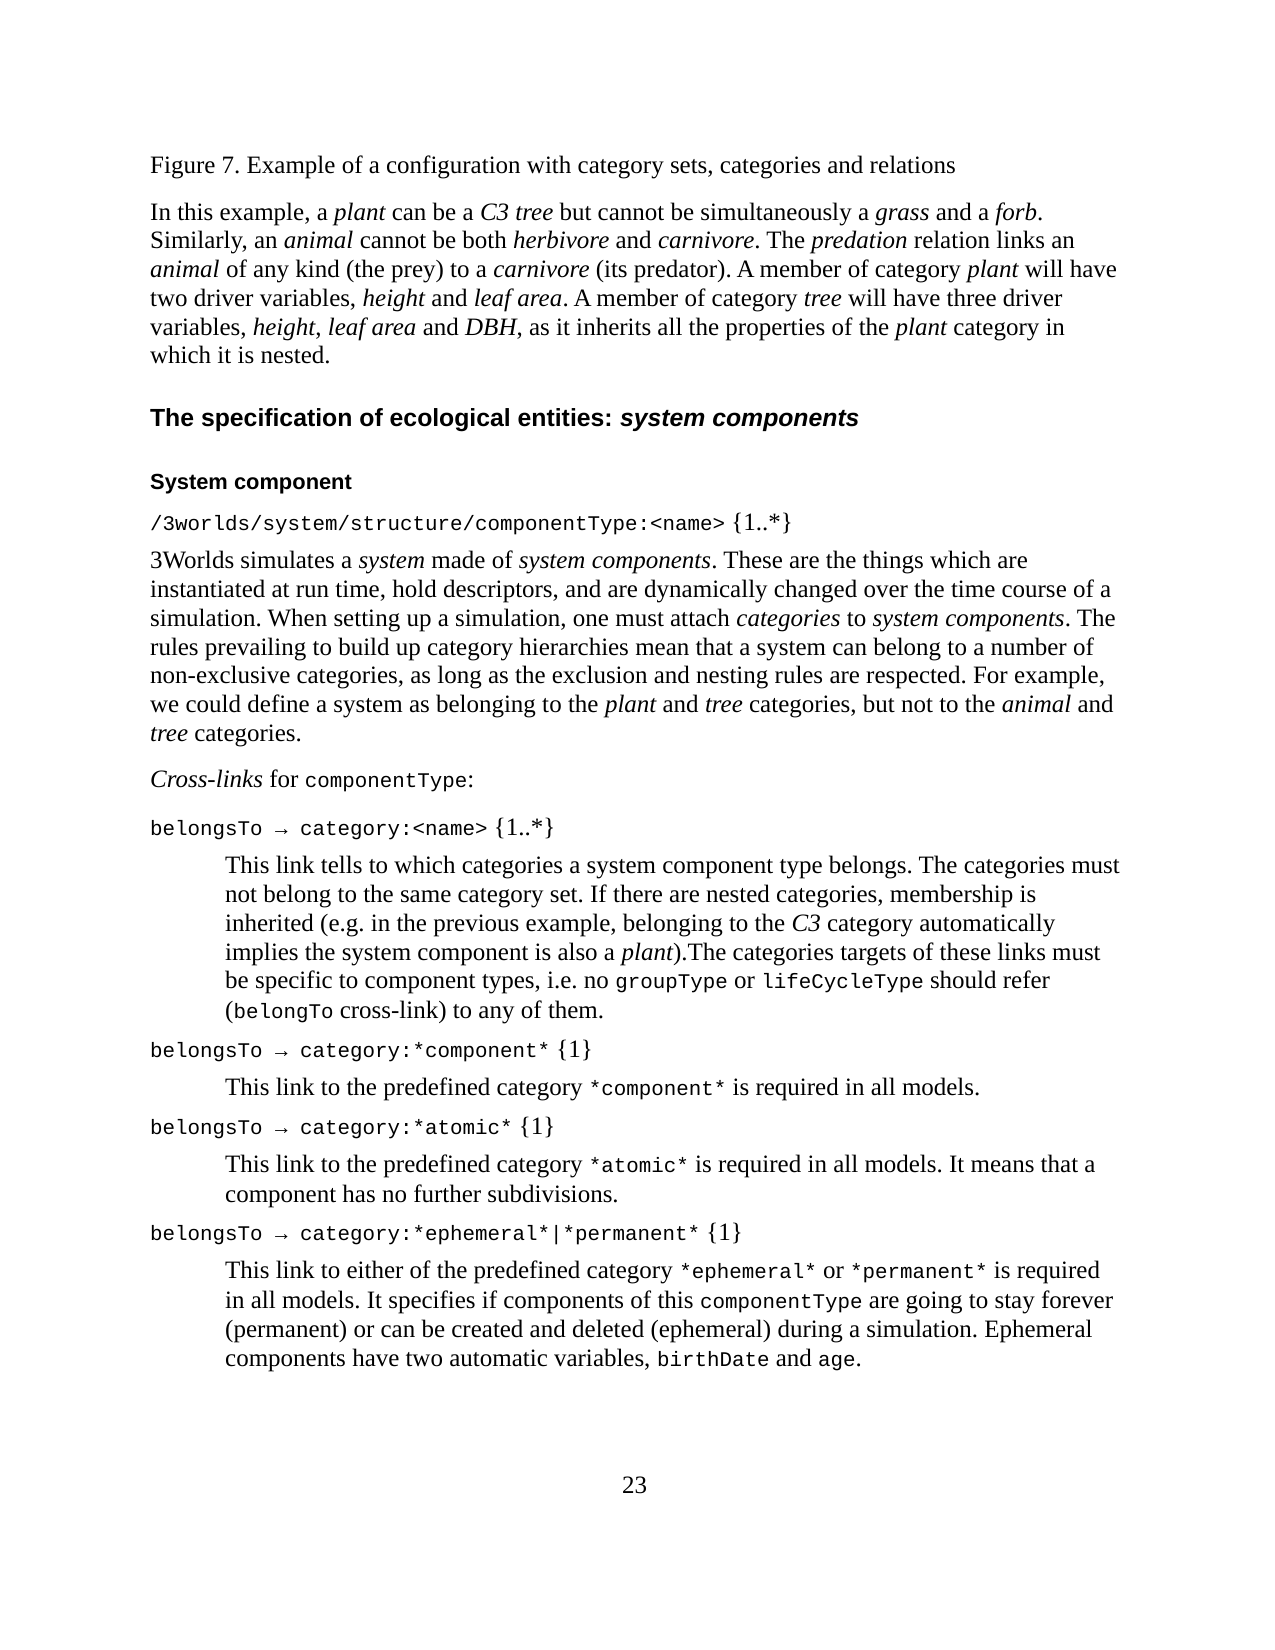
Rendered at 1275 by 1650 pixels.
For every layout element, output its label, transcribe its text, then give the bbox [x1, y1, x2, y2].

text belongsTo → category:*component* {1} [150, 1034, 1125, 1063]
text This link tells to which categories a system component type belongs. The categories must not belong to the same category set. If there are nested categories, membership is inherited (e.g. in the previous example, belonging to the C3 category automatically implies the system component is also a plant).The categories targets of these links must be specific to component types, i.e. no groupType or lifeCycleType should refer (belongTo cross-link) to any of them. [225, 851, 1125, 1025]
text belongsTo → category:*atomic* {1} [150, 1111, 1125, 1140]
text /3worlds/system/structure/componentType:<name> {1..*} [150, 507, 1125, 536]
text 3Worlds simulates a system made of system components. These are the things which are instantiated at run time, hold descriptors, and are dynamically changed over the time course of a simulation. When setting up a simulation, one must attach categories to system components. The rules prevailing to build up category hierarchies mean that a system can belong to a number of non-exclusive categories, as long as the exclusion and nesting rules are respected. For example, we could define a system as belonging to the plant and tree categories, but not to the animal and tree categories. [150, 545, 1125, 747]
text Figure 7. Example of a configuration with category sets, categories and relations [150, 150, 1125, 179]
text This link to either of the predefined category *ephemeral* or *permanent* is required in all models. It specifies if components of this componentType are going to stay forever (permanent) or can be created and deleted (ephemeral) during a simulation. Ephemeral components have two automatic variables, birthDate and age. [225, 1255, 1125, 1373]
text This link to the predefined category *atomic* is required in all models. It means that a component has no further subdivisions. [225, 1149, 1125, 1208]
text Cross-links for componentType: [150, 764, 1125, 794]
text This link to the predefined category *component* is required in all models. [225, 1072, 1125, 1102]
subtitle System component [150, 469, 1125, 494]
text belongsTo → category:*ephemeral*|*permanent* {1} [150, 1217, 1125, 1246]
subtitle The specification of ecological entities: system components [150, 403, 1125, 432]
text In this example, a plant can be a C3 tree but cannot be simultaneously a grass and a forb. Similarly, an animal cannot be both herbivore and carnivore. The predation relation links an animal of any kind (the prey) to a carnivore (its predator). A member of category plant will have two driver variables, height and leaf area. A member of category tree will have three driver variables, height, leaf area and DBH, as it inherits all the properties of the plant category in which it is nested. [150, 197, 1125, 369]
text belongsTo → category:<name> {1..*} [150, 812, 1125, 842]
